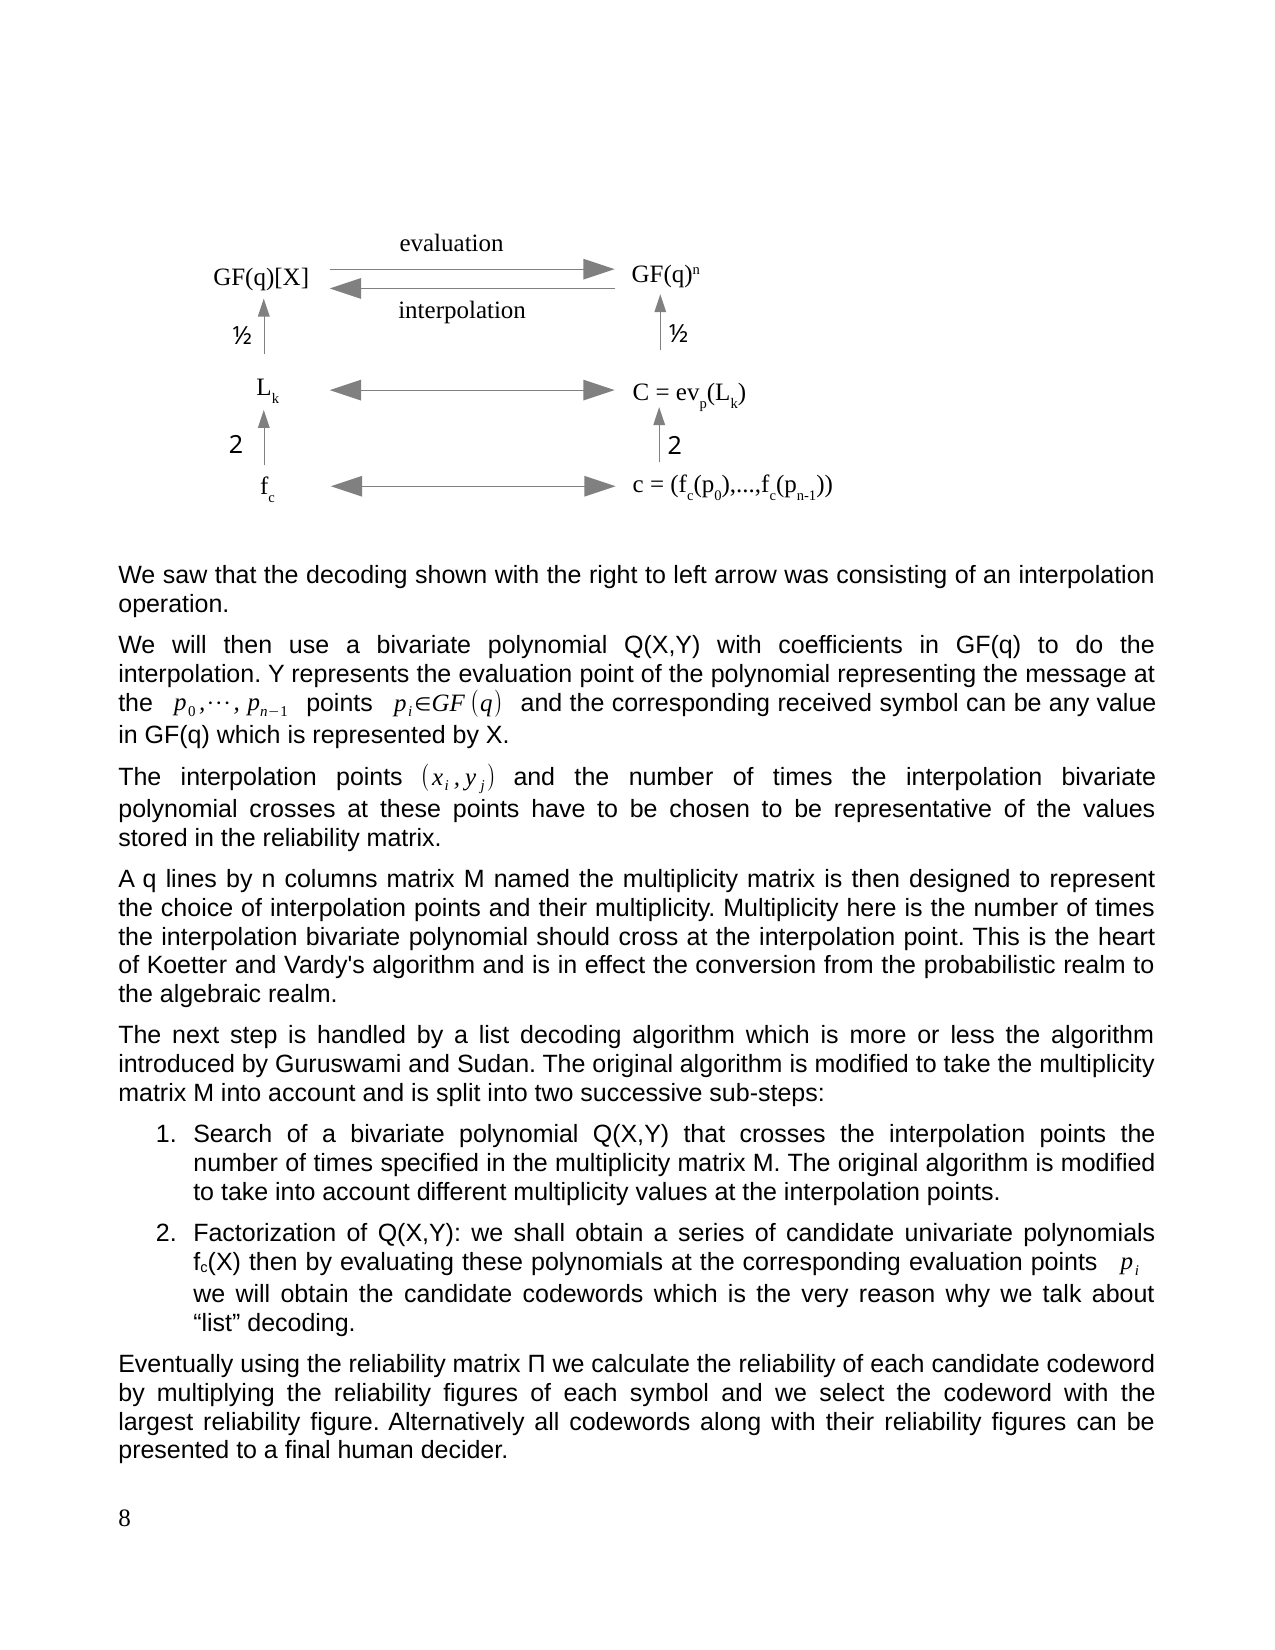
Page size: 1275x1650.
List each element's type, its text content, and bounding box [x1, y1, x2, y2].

text A q lines by n columns matrix M named the multiplicity matrix is then designed to represent the choice of interpolation points and their multiplicity. Multiplicity here is the number of times the interpolation bivariate polynomial should cross at the interpolation point. This is the heart of Koetter and Vardy's algorithm and is in effect the conversion from the probabilistic realm to the algebraic realm. [118, 864, 1157, 1008]
text Eventually using the reliability matrix Π we calculate the reliability of each candidate codeword by multiplying the reliability figures of each symbol and we select the codeword with the largest reliability figure. Alternatively all codewords along with their reliability figures can be presented to a final human decider. [118, 1349, 1157, 1464]
text We saw that the decoding shown with the right to left arrow was consisting of an interpolation operation. [118, 560, 1157, 618]
text The interpolation pointsand the number of times the interpolation bivariate polynomial crosses at these points have to be chosen to be representative of the values stored in the reliability matrix. [118, 761, 1157, 851]
text We will then use a bivariate polynomial Q(X,Y) with coefficients in GF(q) to do the interpolation. Y represents the evaluation point of the polynomial representing the message at thepointsand the corresponding received symbol can be any value in GF(q) which is represented by X. [118, 630, 1157, 749]
list Factorization of Q(X,Y): we shall obtain a series of candidate univariate polynomials fc(X) then by evaluating these polynomials at the corresponding evaluation pointswe will obtain the candidate codewords which is the very reason why we talk about “list” decoding. [156, 1218, 1157, 1336]
list Search of a bivariate polynomial Q(X,Y) that crosses the interpolation points the number of times specified in the multiplicity matrix M. The original algorithm is modified to take into account different multiplicity values at the interpolation points. [156, 1119, 1157, 1205]
text The next step is handled by a list decoding algorithm which is more or less the algorithm introduced by Guruswami and Sudan. The original algorithm is modified to take the multiplicity matrix M into account and is split into two successive sub-steps: [118, 1020, 1157, 1106]
